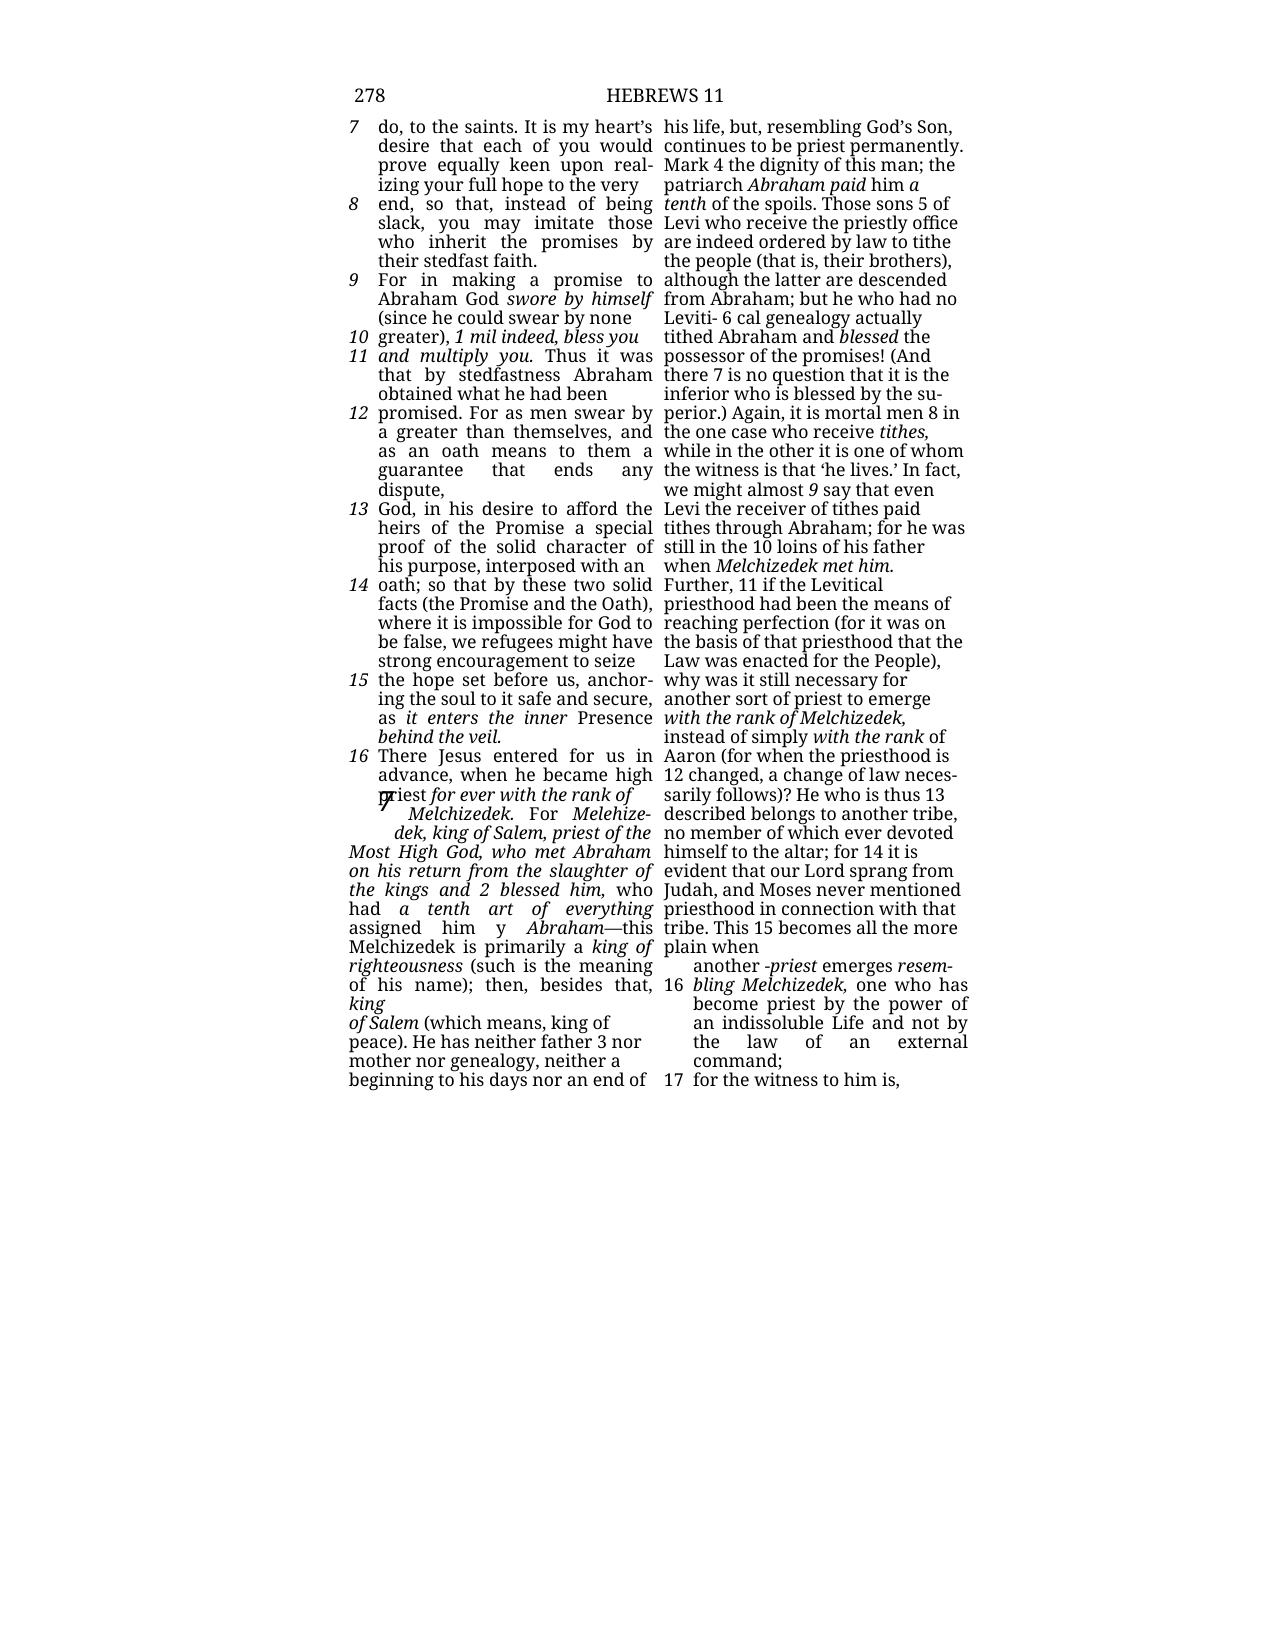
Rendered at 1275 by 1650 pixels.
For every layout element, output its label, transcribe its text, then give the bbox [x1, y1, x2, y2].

list the hope set before us, anchor­ing the soul to it safe and secure, as it enters the inner Presence behind the veil. [349, 671, 653, 748]
text 7 Melchizedek. For Melehize- dek, king of Salem, priest of the Most High God, who met Abraham on his return from the slaughter of the kings and 2 blessed him, who had a tenth art of everything assigned him y Abraham—this Melchizedek is primarily a king of righteous­ness (such is the meaning of his name); then, besides that, king [349, 805, 653, 1014]
list do, to the saints. It is my heart’s desire that each of you would prove equally keen upon real­izing your full hope to the very [349, 118, 653, 195]
text of Salem (which means, king of peace). He has neither father 3 nor mother nor genealogy, neither a beginning to his days nor an end of [349, 1014, 653, 1091]
text another -priest emerges resem- [693, 957, 968, 976]
list for the witness to him is, [664, 1072, 968, 1091]
list There Jesus entered for us in advance, when he became high priest for ever with the rank of [349, 748, 653, 805]
text his life, but, re­sembling God’s Son, continues to be priest permanently. Mark 4 the dignity of this man; the pa­triarch Abraham paid him a tenth of the spoils. Those sons 5 of Levi who receive the priestly office are indeed ordered by law to tithe the people (that is, their brothers), although the lat­ter are descended from Abra­ham; but he who had no Leviti- 6 cal genealogy actually tithed Abraham and blessed the posses­sor of the promises! (And there 7 is no question that it is the in­ferior who is blessed by the su­perior.) Again, it is mortal men 8 in the one case who receive tithes, while in the other it is one of whom the witness is that ‘he lives.’ In fact, we might almost 9 say that even Levi the receiver of tithes paid tithes through Abraham; for he was still in the 10 loins of his father when Mel­chizedek met him. Further, 11 if the Levitical priesthood had been the means of reaching per­fection (for it was on the basis of that priesthood that the Law was enacted for the People), why was it still necessary for another sort of priest to emerge with the rank of Melchizedek, instead of simply with the rank of Aaron (for when the priesthood is 12 changed, a change of law neces­sarily follows)? He who is thus 13 described belongs to another tribe, no member of which ever devoted himself to the altar; for 14 it is evident that our Lord sprang from Judah, and Moses never mentioned priesthood in connection with that tribe. This 15 becomes all the more plain when [664, 118, 968, 957]
list and multiply you. Thus it was that by stedfastness Abraham obtained what he had been [349, 347, 653, 404]
list oath; so that by these two solid facts (the Promise and the Oath), where it is impossible for God to be false, we refugees might have strong encouragement to seize [349, 576, 653, 671]
list bling Melchizedek, one who has become priest by the power of an indissoluble Life and not by the law of an external command; [664, 976, 968, 1072]
list God, in his desire to afford the heirs of the Promise a special proof of the solid character of his purpose, interposed with an [349, 500, 653, 576]
list end, so that, instead of being slack, you may imitate those who inherit the promises by their stedfast faith. [349, 195, 653, 271]
list promised. For as men swear by a greater than themselves, and as an oath means to them a guarantee that ends any dispute, [349, 404, 653, 500]
list For in making a promise to Abraham God swore by himself (since he could swear by none [349, 271, 653, 328]
list greater), 1 mil indeed, bless you [349, 328, 653, 347]
